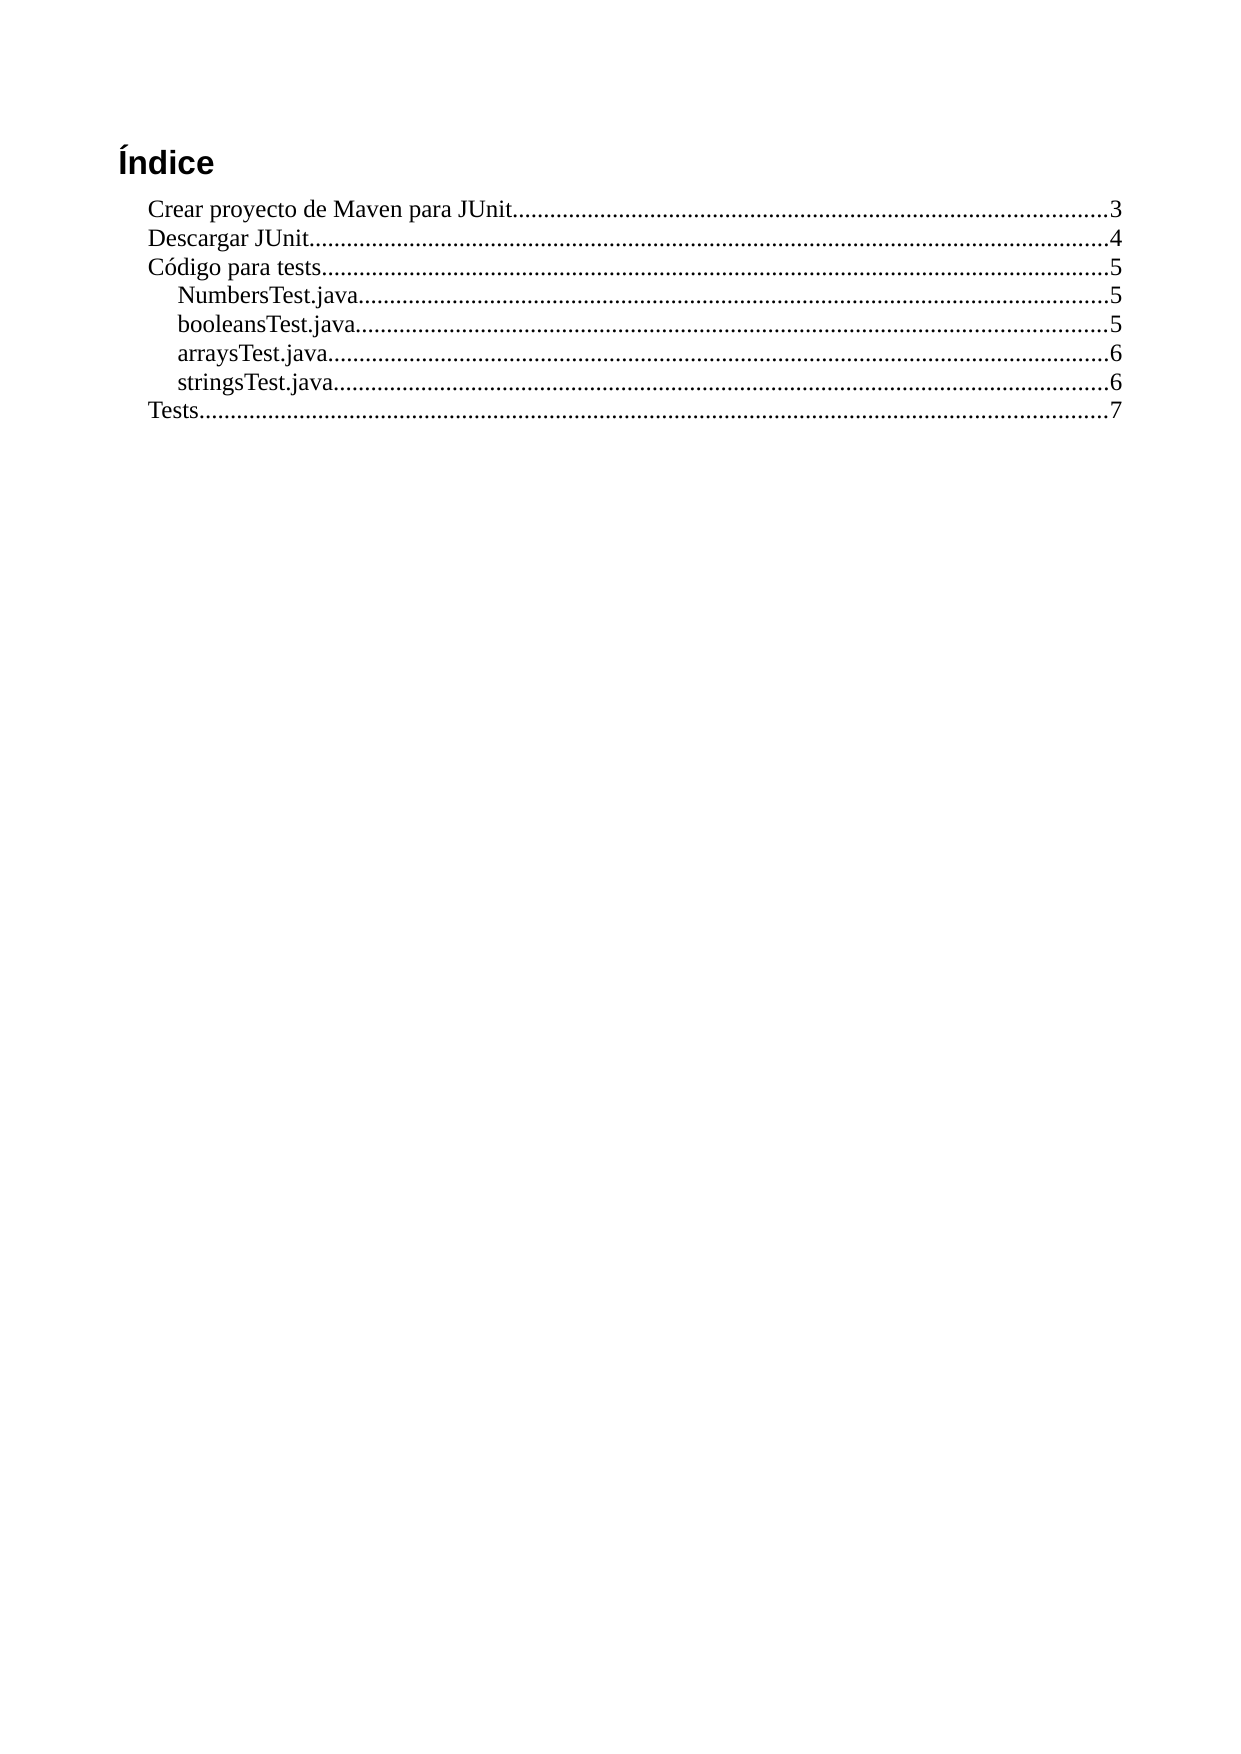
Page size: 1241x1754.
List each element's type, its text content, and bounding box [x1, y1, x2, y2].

text NumbersTest.java 5 [177, 280, 1122, 309]
text Tests 7 [148, 395, 1122, 424]
text Crear proyecto de Maven para JUnit 3 [148, 194, 1122, 223]
text Descargar JUnit 4 [148, 223, 1122, 252]
text stringsTest.java 6 [177, 367, 1122, 395]
subtitle Índice [118, 143, 1122, 182]
text Código para tests 5 [148, 252, 1122, 280]
text booleansTest.java 5 [177, 309, 1122, 338]
text arraysTest.java 6 [177, 338, 1122, 367]
